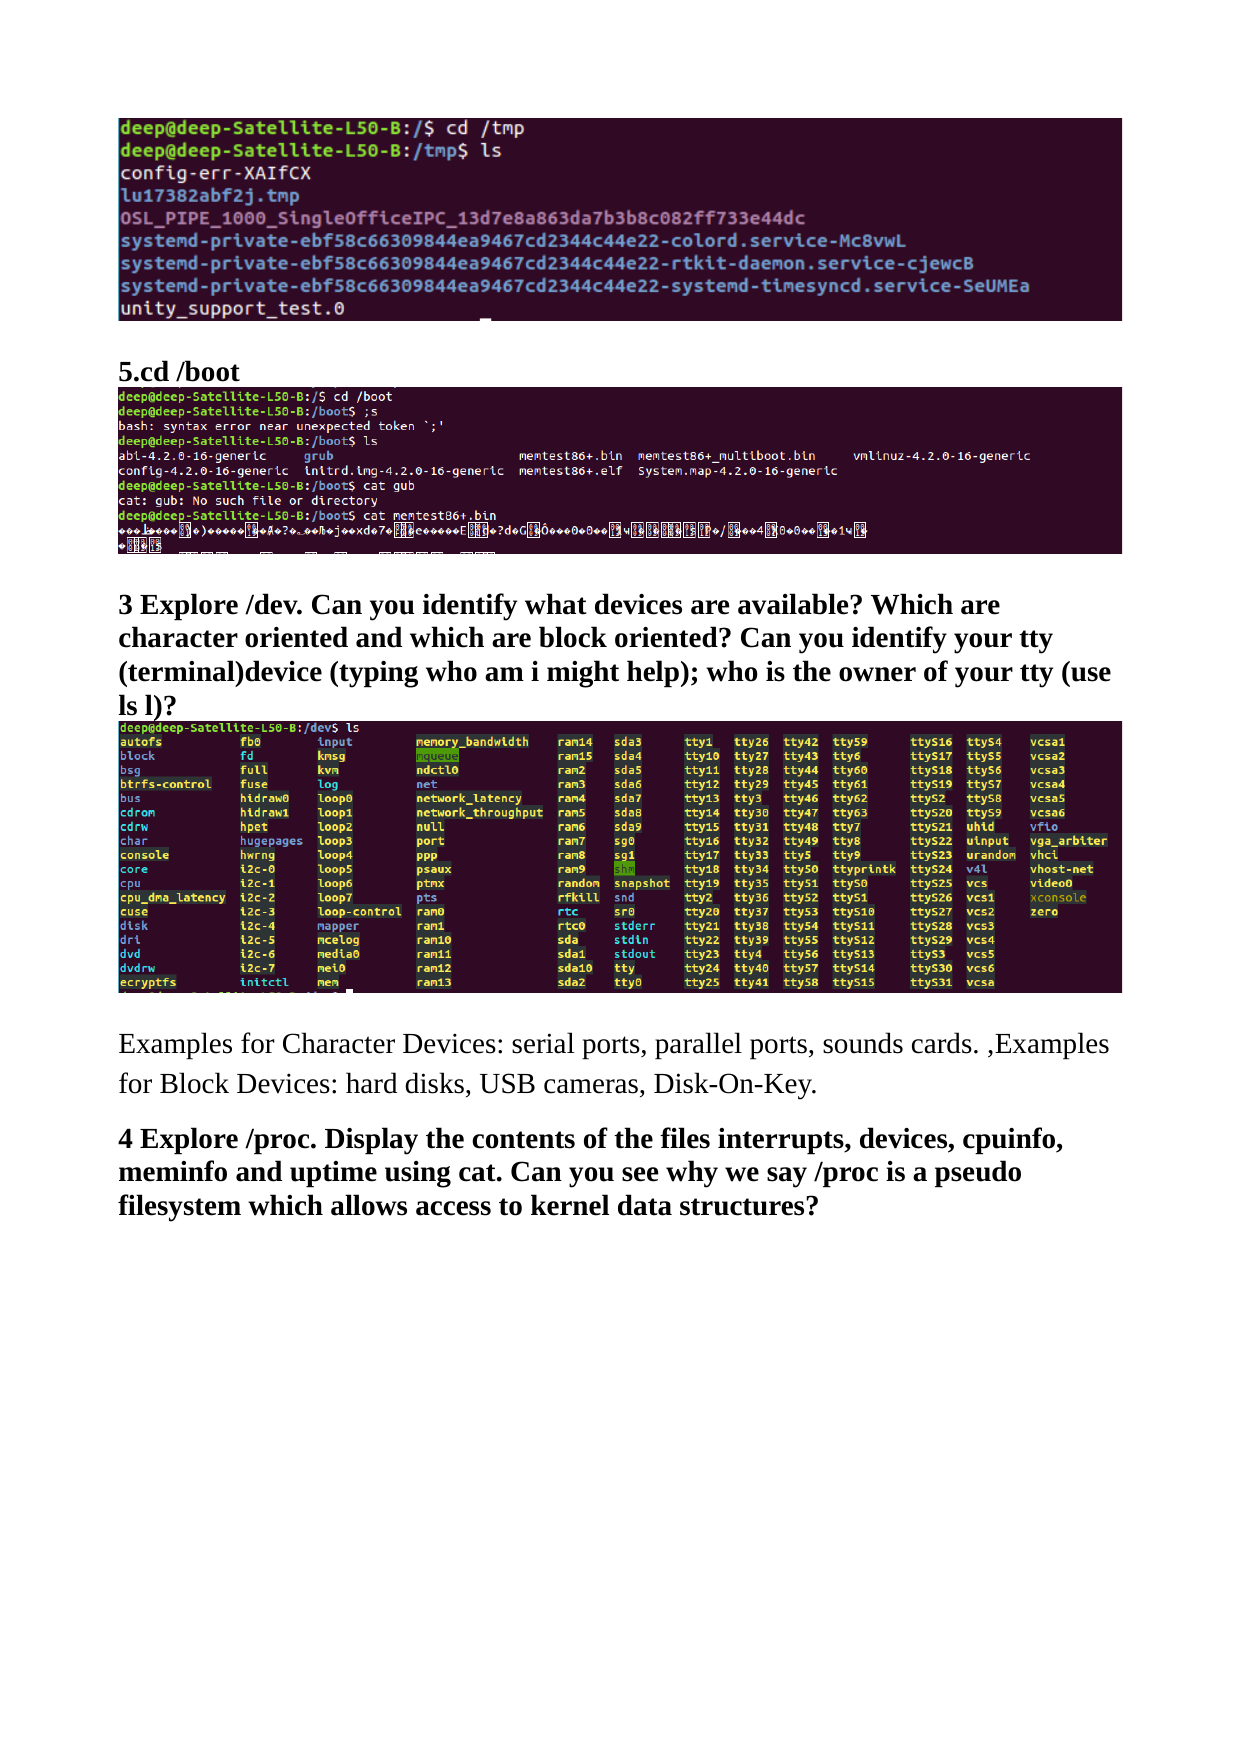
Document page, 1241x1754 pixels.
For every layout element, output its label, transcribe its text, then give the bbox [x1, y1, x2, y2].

picture [118, 118, 1123, 321]
text Examples for Character Devices: serial ports, parallel ports, sounds cards. ,Examples for Block Devices: hard disks, USB cameras, Disk-On-Key. [118, 1026, 1122, 1099]
text 4 Explore /proc. Display the contents of the files interrupts, devices, cpuinfo, meminfo and uptime using cat. Can you see why we say /proc is a pseudo filesystem which allows access to kernel data structures? [118, 1121, 1122, 1221]
text 5.cd /boot [118, 354, 1122, 387]
picture [118, 387, 1123, 554]
text 3 Explore /dev. Can you identify what devices are available? Which are character oriented and which are block oriented? Can you identify your tty (terminal)device (typing who am i might help); who is the owner of your tty (use ls l)? [118, 587, 1122, 721]
picture [118, 721, 1123, 993]
